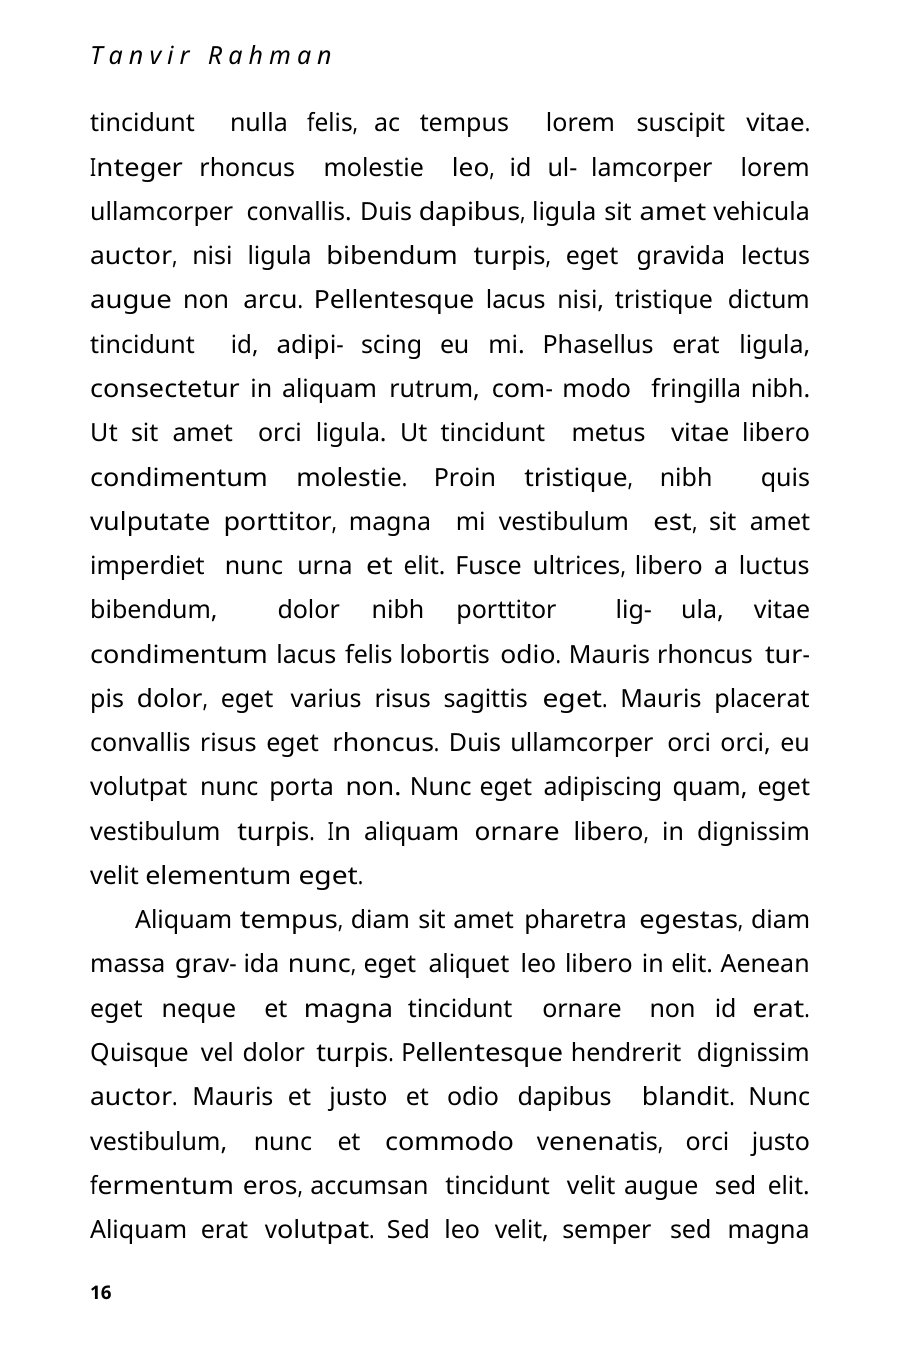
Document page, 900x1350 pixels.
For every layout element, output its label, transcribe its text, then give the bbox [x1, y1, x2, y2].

text tincidunt nulla felis, ac tempus lorem suscipit vitae. Integer rhoncus molestie leo, id ul- lamcorper lorem ullamcorper convallis. Duis dapibus, ligula sit amet vehicula auctor, nisi ligula bibendum turpis, eget gravida lectus augue non arcu. Pellentesque lacus nisi, tristique dictum tincidunt id, adipi- scing eu mi. Phasellus erat ligula, consectetur in aliquam rutrum, com- modo fringilla nibh. Ut sit amet orci ligula. Ut tincidunt metus vitae libero condimentum molestie. Proin tristique, nibh quis vulputate porttitor, magna mi vestibulum est, sit amet imperdiet nunc urna et elit. Fusce ultrices, libero a luctus bibendum, dolor nibh porttitor lig- ula, vitae condimentum lacus felis lobortis odio. Mauris rhoncus tur- pis dolor, eget varius risus sagittis eget. Mauris placerat convallis risus eget rhoncus. Duis ullamcorper orci orci, eu volutpat nunc porta non. Nunc eget adipiscing quam, eget vestibulum turpis. In aliquam ornare libero, in dignissim velit elementum eget. [90, 105, 810, 892]
text Aliquam tempus, diam sit amet pharetra egestas, diam massa grav- ida nunc, eget aliquet leo libero in elit. Aenean eget neque et magna tincidunt ornare non id erat. Quisque vel dolor turpis. Pellentesque hendrerit dignissim auctor. Mauris et justo et odio dapibus blandit. Nunc vestibulum, nunc et commodo venenatis, orci justo fermentum eros, accumsan tincidunt velit augue sed elit. Aliquam erat volutpat. Sed leo velit, semper sed magna [90, 902, 810, 1246]
